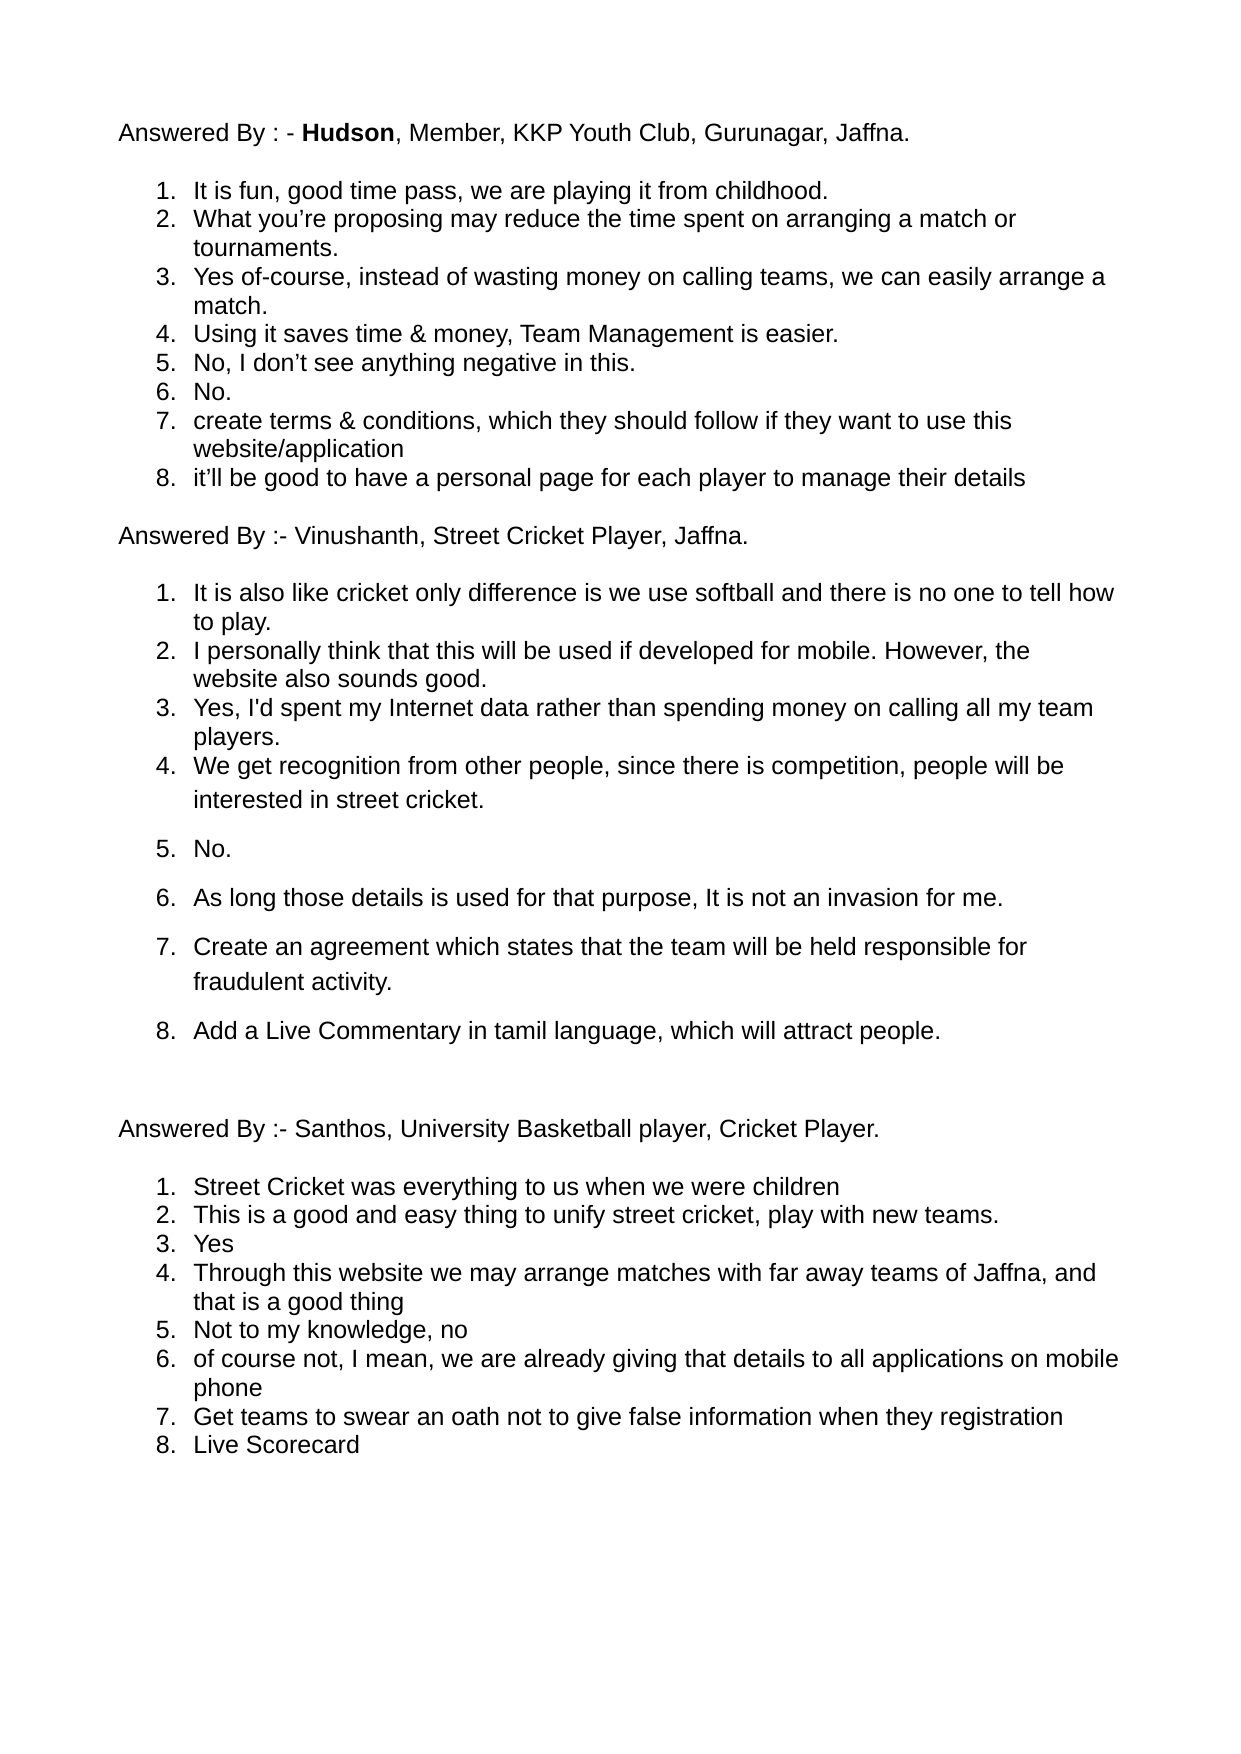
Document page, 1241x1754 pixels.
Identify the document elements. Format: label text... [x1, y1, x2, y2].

list Get teams to swear an oath not to give false information when they registration [156, 1401, 1122, 1430]
list Yes [156, 1229, 1122, 1258]
list No. [156, 834, 1122, 863]
list Yes of-course, instead of wasting money on calling teams, we can easily arrange a match. [156, 262, 1122, 319]
text Answered By :- Vinushanth, Street Cricket Player, Jaffna. [118, 521, 1122, 549]
list Live Scorecard [156, 1430, 1122, 1459]
list It is fun, good time pass, we are playing it from childhood. [156, 176, 1122, 204]
list This is a good and easy thing to unify street cricket, play with new teams. [156, 1200, 1122, 1229]
list Using it saves time & money, Team Management is easier. [156, 319, 1122, 348]
list What you’re proposing may reduce the time spent on arranging a match or tournaments. [156, 204, 1122, 262]
list Yes, I'd spent my Internet data rather than spending money on calling all my team players. [156, 693, 1122, 751]
list Create an agreement which states that the team will be held responsible for fraudulent activity. [156, 932, 1122, 996]
list We get recognition from other people, since there is competition, people will be interested in street cricket. [156, 751, 1122, 814]
list Not to my knowledge, no [156, 1315, 1122, 1344]
list I personally think that this will be used if developed for mobile. However, the website also sounds good. [156, 636, 1122, 693]
list Add a Live Commentary in tamil language, which will attract people. [156, 1016, 1122, 1044]
list of course not, I mean, we are already giving that details to all applications on mobile phone [156, 1344, 1122, 1401]
list No, I don’t see anything negative in this. [156, 348, 1122, 377]
list Through this website we may arrange matches with far away teams of Jaffna, and that is a good thing [156, 1258, 1122, 1315]
text Answered By :- Santhos, University Basketball player, Cricket Player. [118, 1114, 1122, 1143]
list As long those details is used for that purpose, It is not an invasion for me. [156, 883, 1122, 912]
text Answered By : - Hudson, Member, KKP Youth Club, Gurunagar, Jaffna. [118, 118, 1122, 147]
list Street Cricket was everything to us when we were children [156, 1171, 1122, 1200]
list It is also like cricket only difference is we use softball and there is no one to tell how to play. [156, 578, 1122, 636]
list No. [156, 377, 1122, 406]
list it’ll be good to have a personal page for each player to manage their details [156, 463, 1122, 492]
list create terms & conditions, which they should follow if they want to use this website/application [156, 406, 1122, 463]
